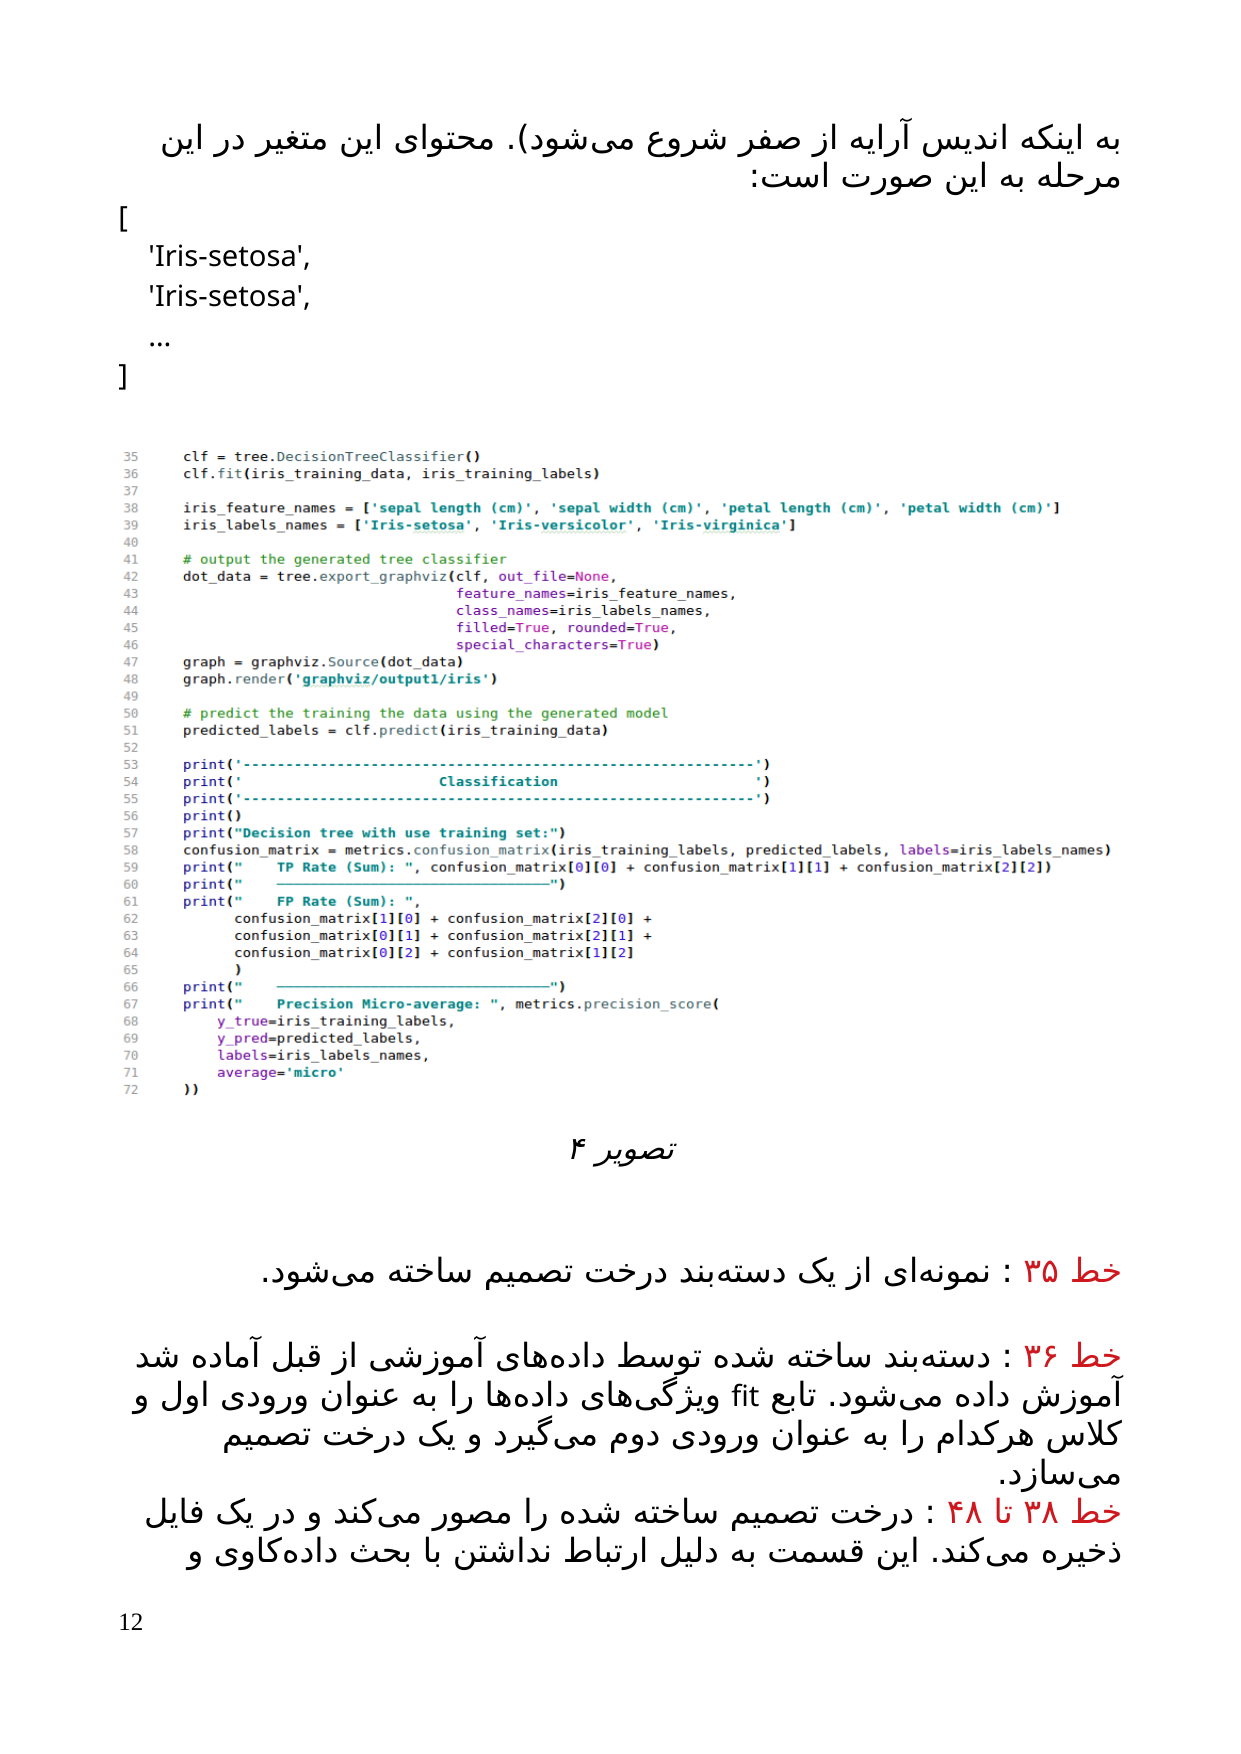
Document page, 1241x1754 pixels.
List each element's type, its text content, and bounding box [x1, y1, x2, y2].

text [ 'Iris-setosa', [118, 196, 1122, 275]
picture [118, 446, 1123, 1101]
text خط ۳۸ تا ۴۸ : درخت تصمیم ساخته شده را مصور می‌کند و در یک فایل ذخیره می‌کند. این قسمت به دلیل ارتباط نداشتن با بحث داده‌کاوی و ابزار سایکیت‌لرن، به تفضیل توضیح داده نمی‌شود. تصویر درخت تصمیم ساخته شده در تصویر ۴ قابل مشاهده است. [118, 1492, 1122, 1570]
text خط ۳۵ : نمونه‌ای از یک دسته‌بند درخت تصمیم ساخته می‌شود. [118, 1252, 1122, 1291]
text تصویر ۴ [118, 1131, 1122, 1167]
text خط ۳۶ : دسته‌بند ساخته شده توسط داده‌های آموزشی از قبل آماده شد آموزش داده می‌شود. تابع fit ویژگی‌های داده‌ها را به عنوان ورودی اول و کلاس هرکدام را به عنوان ورودی دوم می‌گیرد و یک درخت تصمیم می‌سازد. [118, 1336, 1122, 1492]
text 'Iris-setosa', [118, 275, 1122, 315]
text … [118, 315, 1122, 354]
text ] [118, 354, 1122, 394]
text خط ۳۳ : متغیر iris_training_labels به شکل آرایه‌ای از اسامی کلاس‌ها در می‌آید که هر اندیس نشان‌دهنده‌ی کلاس داده‌ی (1 +i) ام است (با توجه به اینکه اندیس آرایه از صفر شروع می‌شود). محتوای این متغیر در این مرحله به این صورت است: [118, 118, 1122, 196]
